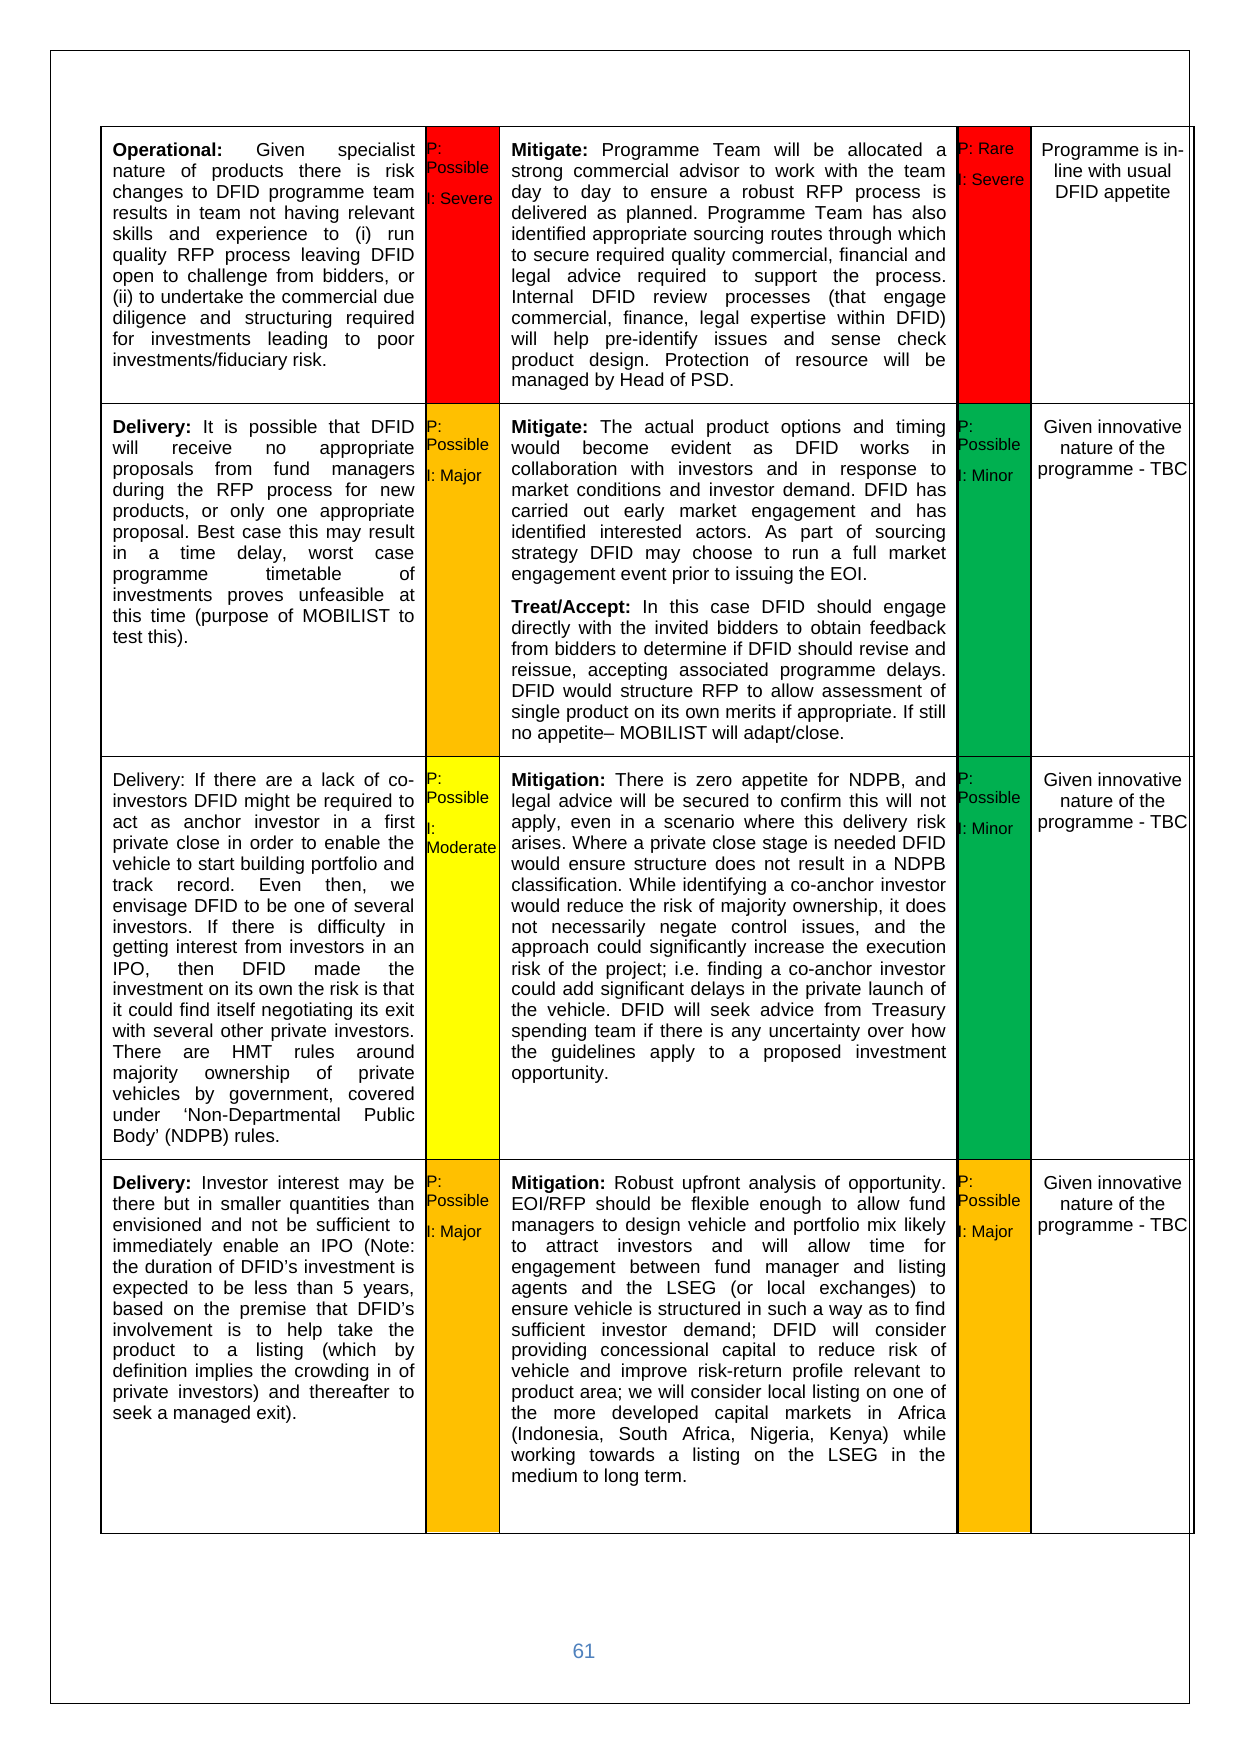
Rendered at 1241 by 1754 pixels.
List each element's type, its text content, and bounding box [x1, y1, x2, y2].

table_cell Delivery: It is possible that DFID will receive no appropriate proposals from fund managers during the RFP process for new products, or only one appropriate proposal. Best case this may result in a time delay, worst case programme timetable of investments proves unfeasible at this time (purpose of MOBILIST to test this). [102, 404, 425, 756]
table_cell P: Possible I: Major [427, 1160, 499, 1532]
table_cell Delivery: If there are a lack of co-investors DFID might be required to act as anchor investor in a first private close in order to enable the vehicle to start building portfolio and track record. Even then, we envisage DFID to be one of several investors. If there is difficulty in getting interest from investors in an IPO, then DFID made the investment on its own the risk is that it could find itself negotiating its exit with several other private investors. There are HMT rules around majority ownership of private vehicles by government, covered under ‘Non-Departmental Public Body’ (NDPB) rules. [102, 757, 425, 1159]
table_cell P: Possible I: Minor [959, 404, 1030, 756]
table_cell Mitigate: Programme Team will be allocated a strong commercial advisor to work with the team day to day to ensure a robust RFP process is delivered as planned. Programme Team has also identified appropriate sourcing routes through which to secure required quality commercial, financial and legal advice required to support the process. Internal DFID review processes (that engage commercial, finance, legal expertise within DFID) will help pre-identify issues and sense check product design. Protection of resource will be managed by Head of PSD. [500, 127, 956, 403]
table_cell P: Possible I: Major [959, 1160, 1030, 1532]
table_cell Operational: Given specialist nature of products there is risk changes to DFID programme team results in team not having relevant skills and experience to (i) run quality RFP process leaving DFID open to challenge from bidders, or (ii) to undertake the commercial due diligence and structuring required for investments leading to poor investments/fiduciary risk. [102, 127, 425, 403]
table_cell Programme is in-line with usual DFID appetite [1032, 127, 1189, 403]
table_cell P: Possible I: Major [427, 404, 499, 756]
table_cell P: Possible I: Minor [959, 757, 1030, 1159]
table_cell P: Rare I: Severe [959, 127, 1030, 403]
table_cell Given innovative nature of the programme - TBC [1032, 404, 1189, 756]
table_cell P: Possible I: Moderate [427, 757, 499, 1159]
table_cell Given innovative nature of the programme - TBC [1032, 757, 1189, 1159]
table_cell Given innovative nature of the programme - TBC [1032, 1160, 1189, 1532]
table_cell Delivery: Investor interest may be there but in smaller quantities than envisioned and not be sufficient to immediately enable an IPO (Note: the duration of DFID’s investment is expected to be less than 5 years, based on the premise that DFID’s involvement is to help take the product to a listing (which by definition implies the crowding in of private investors) and thereafter to seek a managed exit). [102, 1160, 425, 1532]
table_cell Mitigation: There is zero appetite for NDPB, and legal advice will be secured to confirm this will not apply, even in a scenario where this delivery risk arises. Where a private close stage is needed DFID would ensure structure does not result in a NDPB classification. While identifying a co-anchor investor would reduce the risk of majority ownership, it does not necessarily negate control issues, and the approach could significantly increase the execution risk of the project; i.e. finding a co-anchor investor could add significant delays in the private launch of the vehicle. DFID will seek advice from Treasury spending team if there is any uncertainty over how the guidelines apply to a proposed investment opportunity. [500, 757, 956, 1159]
table_cell P: Possible I: Severe [427, 127, 499, 403]
table_cell Mitigation: Robust upfront analysis of opportunity. EOI/RFP should be flexible enough to allow fund managers to design vehicle and portfolio mix likely to attract investors and will allow time for engagement between fund manager and listing agents and the LSEG (or local exchanges) to ensure vehicle is structured in such a way as to find sufficient investor demand; DFID will consider providing concessional capital to reduce risk of vehicle and improve risk-return profile relevant to product area; we will consider local listing on one of the more developed capital markets in Africa (Indonesia, South Africa, Nigeria, Kenya) while working towards a listing on the LSEG in the medium to long term. [500, 1160, 956, 1532]
table_cell Mitigate: The actual product options and timing would become evident as DFID works in collaboration with investors and in response to market conditions and investor demand. DFID has carried out early market engagement and has identified interested actors. As part of sourcing strategy DFID may choose to run a full market engagement event prior to issuing the EOI. Treat/Accept: In this case DFID should engage directly with the invited bidders to obtain feedback from bidders to determine if DFID should revise and reissue, accepting associated programme delays. DFID would structure RFP to allow assessment of single product on its own merits if appropriate. If still no appetite– MOBILIST will adapt/close. [500, 404, 956, 756]
